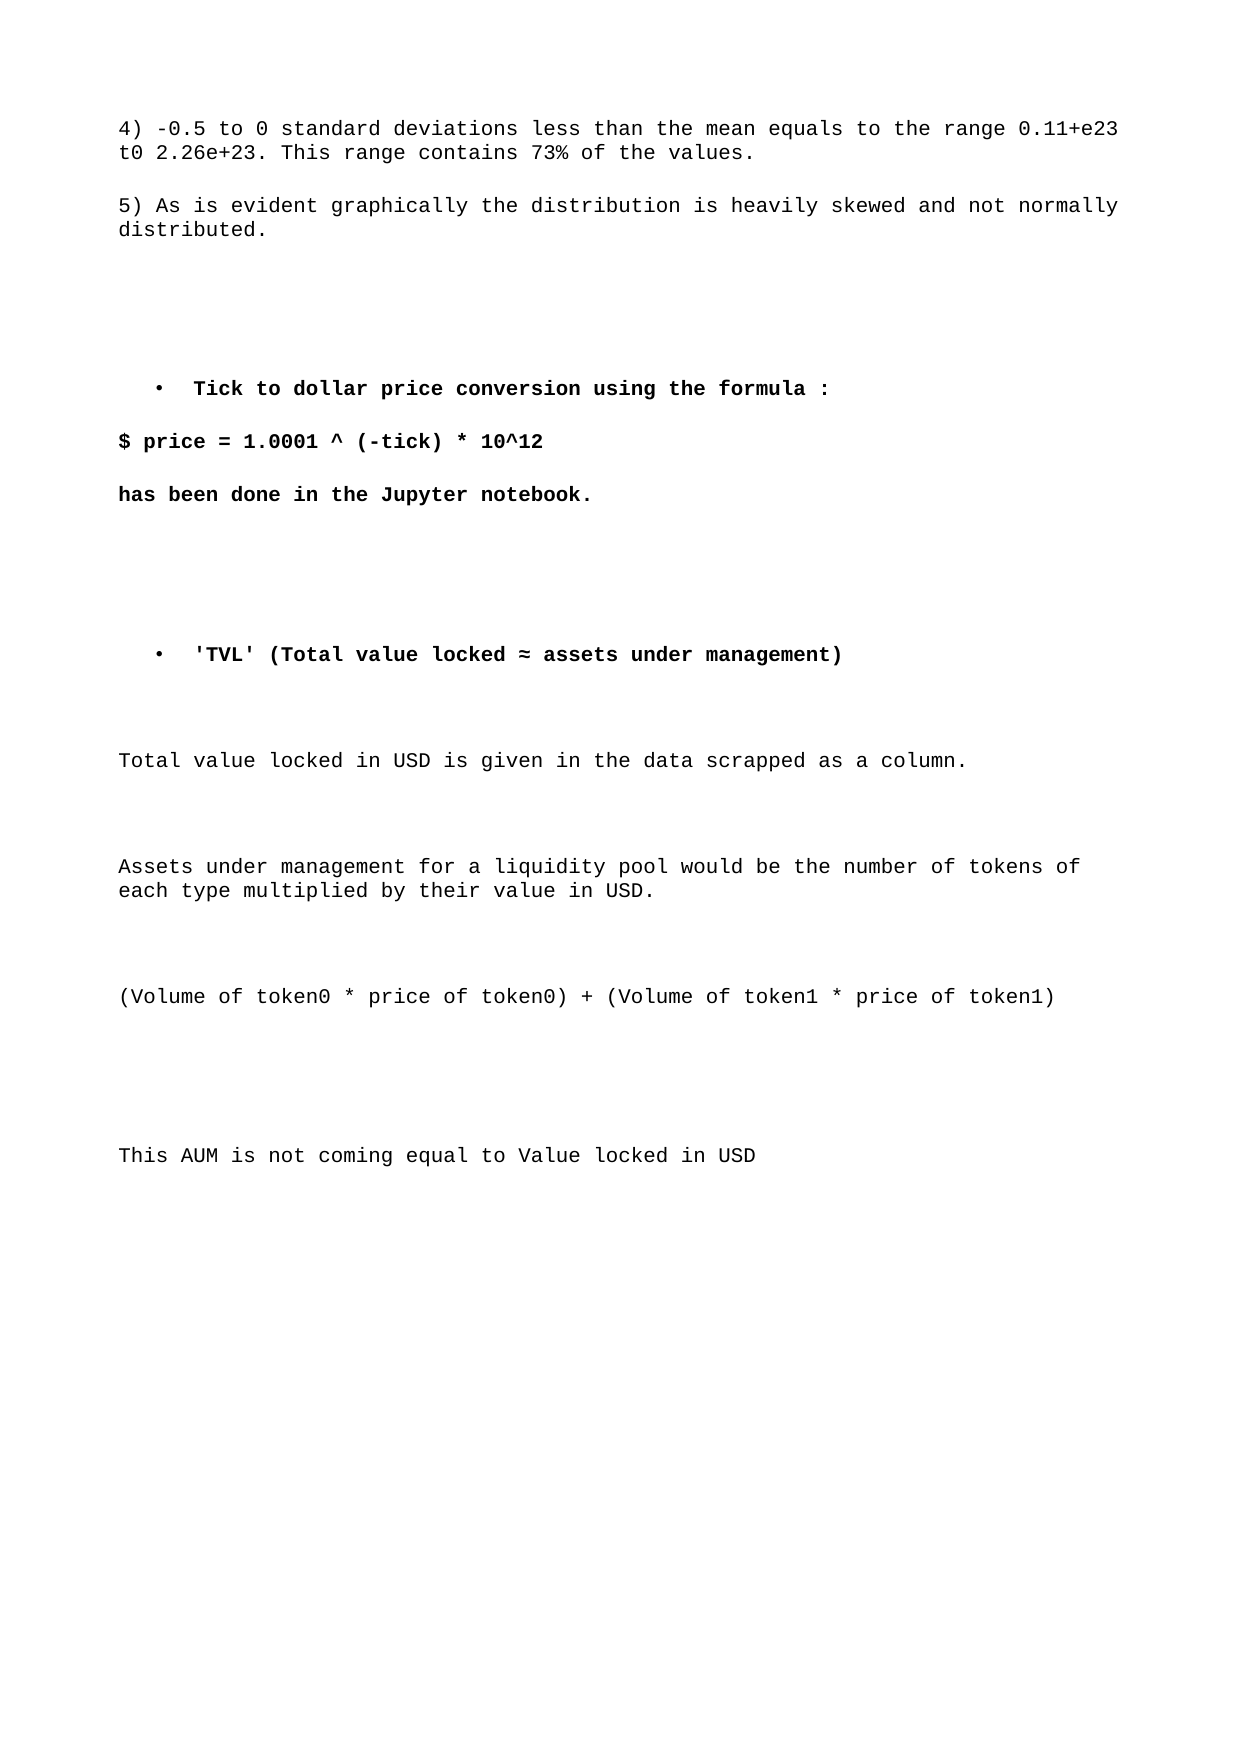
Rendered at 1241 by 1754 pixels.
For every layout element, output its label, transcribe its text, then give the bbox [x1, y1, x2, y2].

text 4) -0.5 to 0 standard deviations less than the mean equals to the range 0.11+e23 t0 2.26e+23. This range contains 73% of the values. [118, 118, 1122, 165]
text has been done in the Jupyter notebook. [118, 484, 1122, 508]
text This AUM is not coming equal to Value locked in USD [118, 1145, 1122, 1169]
text 5) As is evident graphically the distribution is heavily skewed and not normally distributed. [118, 195, 1122, 242]
text $ price = 1.0001 ^ (-tick) * 10^12 [118, 431, 1122, 455]
list Tick to dollar price conversion using the formula : [156, 378, 1122, 402]
text Assets under management for a liquidity pool would be the number of tokens of each type multiplied by their value in USD. [118, 856, 1122, 903]
text Total value locked in USD is given in the data scrapped as a column. [118, 750, 1122, 773]
list 'TVL' (Total value locked ≈ assets under management) [156, 643, 1122, 667]
text (Volume of token0 * price of token0) + (Volume of token1 * price of token1) [118, 986, 1122, 1009]
